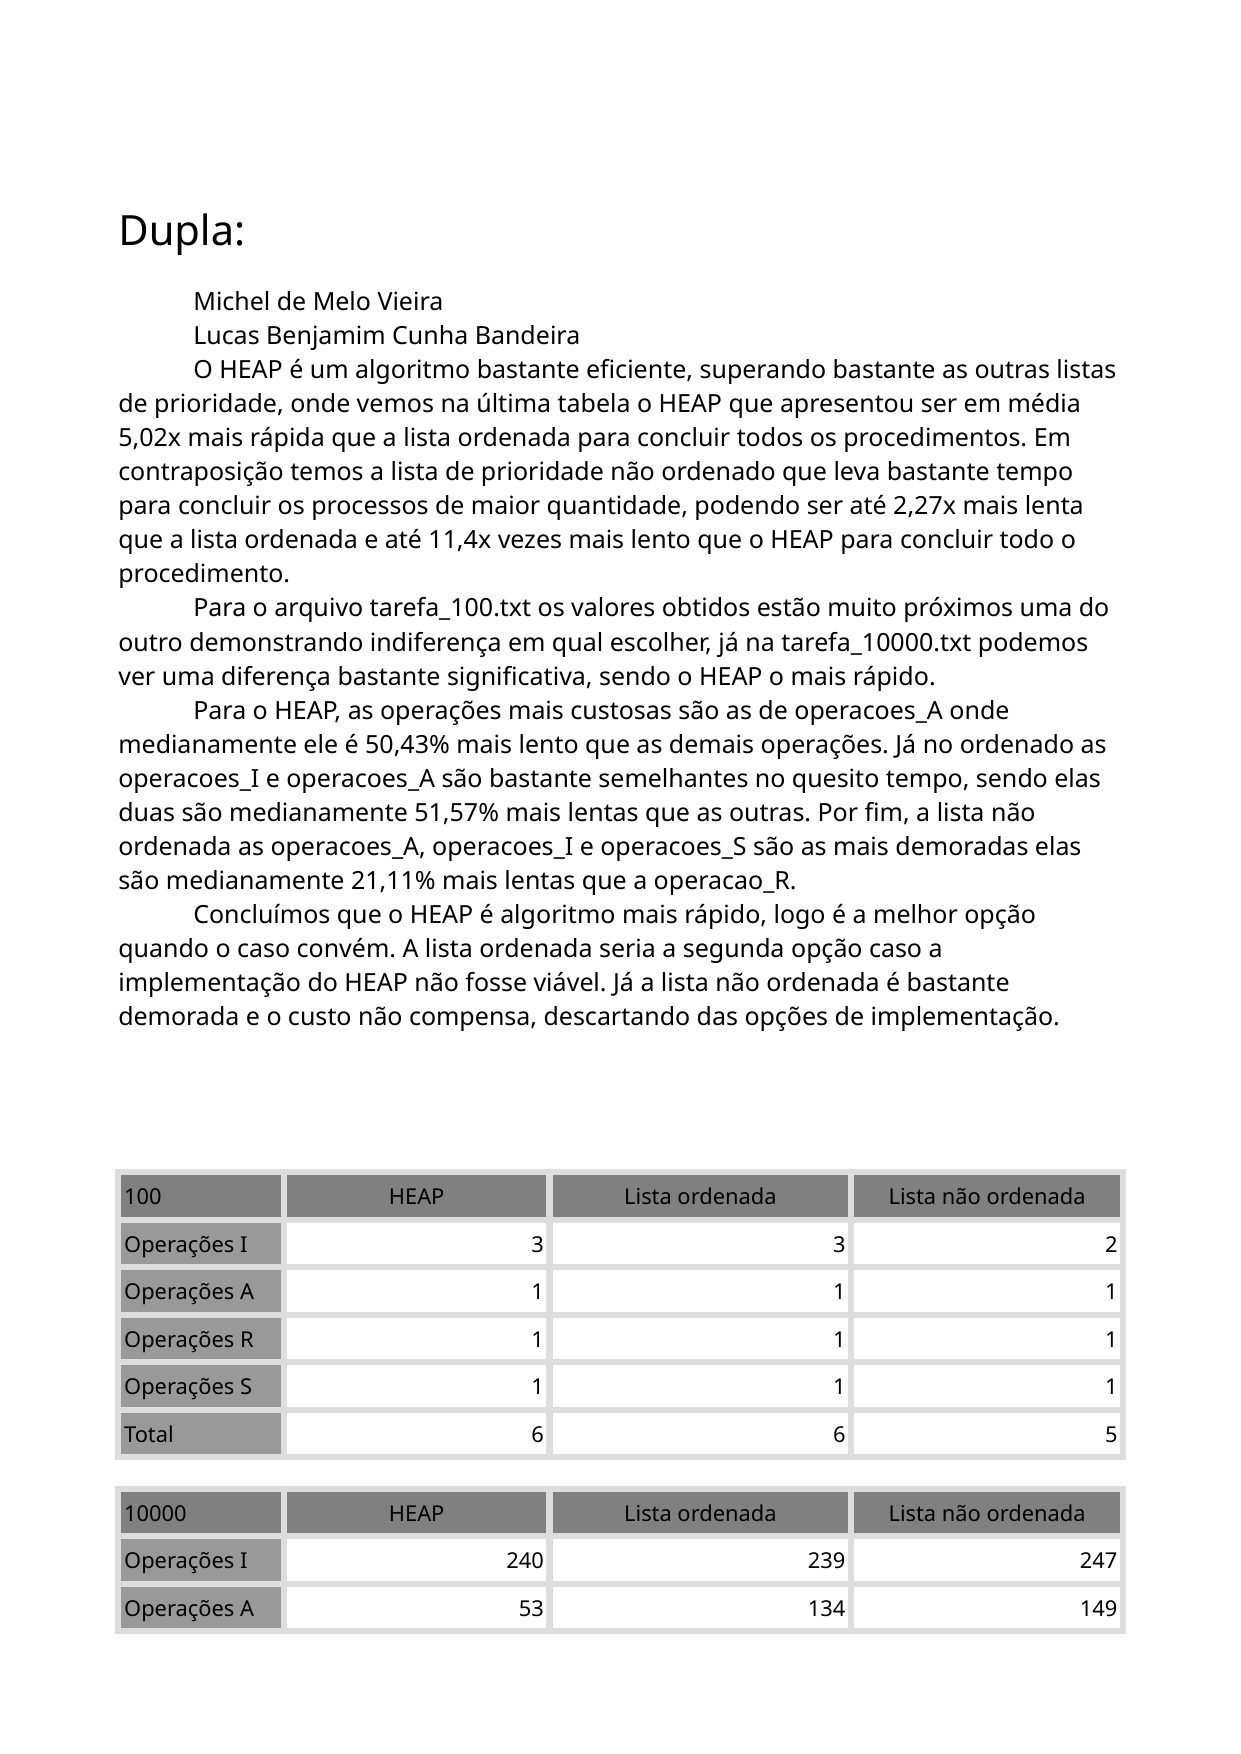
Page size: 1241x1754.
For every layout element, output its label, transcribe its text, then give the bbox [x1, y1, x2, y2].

table_header Lista ordenada [553, 1175, 848, 1217]
table_cell 239 [553, 1539, 848, 1581]
text Lucas Benjamim Cunha Bandeira [118, 318, 1122, 352]
table_cell 3 [287, 1223, 546, 1264]
table_cell 1 [854, 1365, 1120, 1407]
text O HEAP é um algoritmo bastante eficiente, superando bastante as outras listas de prioridade, onde vemos na última tabela o HEAP que apresentou ser em média 5,02x mais rápida que a lista ordenada para concluir todos os procedimentos. Em contraposição temos a lista de prioridade não ordenado que leva bastante tempo para concluir os processos de maior quantidade, podendo ser até 2,27x mais lenta que a lista ordenada e até 11,4x vezes mais lento que o HEAP para concluir todo o procedimento. [118, 352, 1122, 590]
table_header HEAP [287, 1175, 546, 1217]
table_cell 1 [854, 1318, 1120, 1359]
table_cell 1 [854, 1270, 1120, 1312]
table_cell Operações I [121, 1223, 281, 1264]
table_cell 5 [854, 1413, 1120, 1454]
table_cell Operações A [121, 1270, 281, 1312]
table_cell 247 [854, 1539, 1120, 1581]
text Concluímos que o HEAP é algoritmo mais rápido, logo é a melhor opção quando o caso convém. A lista ordenada seria a segunda opção caso a implementação do HEAP não fosse viável. Já a lista não ordenada é bastante demorada e o custo não compensa, descartando das opções de implementação. [118, 897, 1122, 1033]
table_cell 6 [287, 1413, 546, 1454]
table_cell 1 [553, 1365, 848, 1407]
table_cell 1 [287, 1318, 546, 1359]
text Dupla: [118, 201, 1122, 258]
text Para o arquivo tarefa_100.txt os valores obtidos estão muito próximos uma do outro demonstrando indiferença em qual escolher, já na tarefa_10000.txt podemos ver uma diferença bastante significativa, sendo o HEAP o mais rápido. [118, 590, 1122, 692]
table_header 10000 [121, 1492, 281, 1533]
text Michel de Melo Vieira [118, 283, 1122, 318]
table_cell 2 [854, 1223, 1120, 1264]
table_cell 3 [553, 1223, 848, 1264]
table_cell 1 [287, 1270, 546, 1312]
table_cell 6 [553, 1413, 848, 1454]
text Para o HEAP, as operações mais custosas são as de operacoes_A onde medianamente ele é 50,43% mais lento que as demais operações. Já no ordenado as operacoes_I e operacoes_A são bastante semelhantes no quesito tempo, sendo elas duas são medianamente 51,57% mais lentas que as outras. Por fim, a lista não ordenada as operacoes_A, operacoes_I e operacoes_S são as mais demoradas elas são medianamente 21,11% mais lentas que a operacao_R. [118, 692, 1122, 897]
table_cell Operações I [121, 1539, 281, 1581]
table_cell Operações S [121, 1365, 281, 1407]
table_header 100 [121, 1175, 281, 1217]
table_cell Operações R [121, 1318, 281, 1359]
table_cell 240 [287, 1539, 546, 1581]
table_header HEAP [287, 1492, 546, 1533]
table_cell 134 [553, 1587, 848, 1628]
table_cell 1 [287, 1365, 546, 1407]
table_cell Operações A [121, 1587, 281, 1628]
table_header Lista não ordenada [854, 1492, 1120, 1533]
table_header Lista não ordenada [854, 1175, 1120, 1217]
table_cell 53 [287, 1587, 546, 1628]
table_cell Total [121, 1413, 281, 1454]
table_header Lista ordenada [553, 1492, 848, 1533]
table_cell 149 [854, 1587, 1120, 1628]
table_cell 1 [553, 1318, 848, 1359]
table_cell 1 [553, 1270, 848, 1312]
